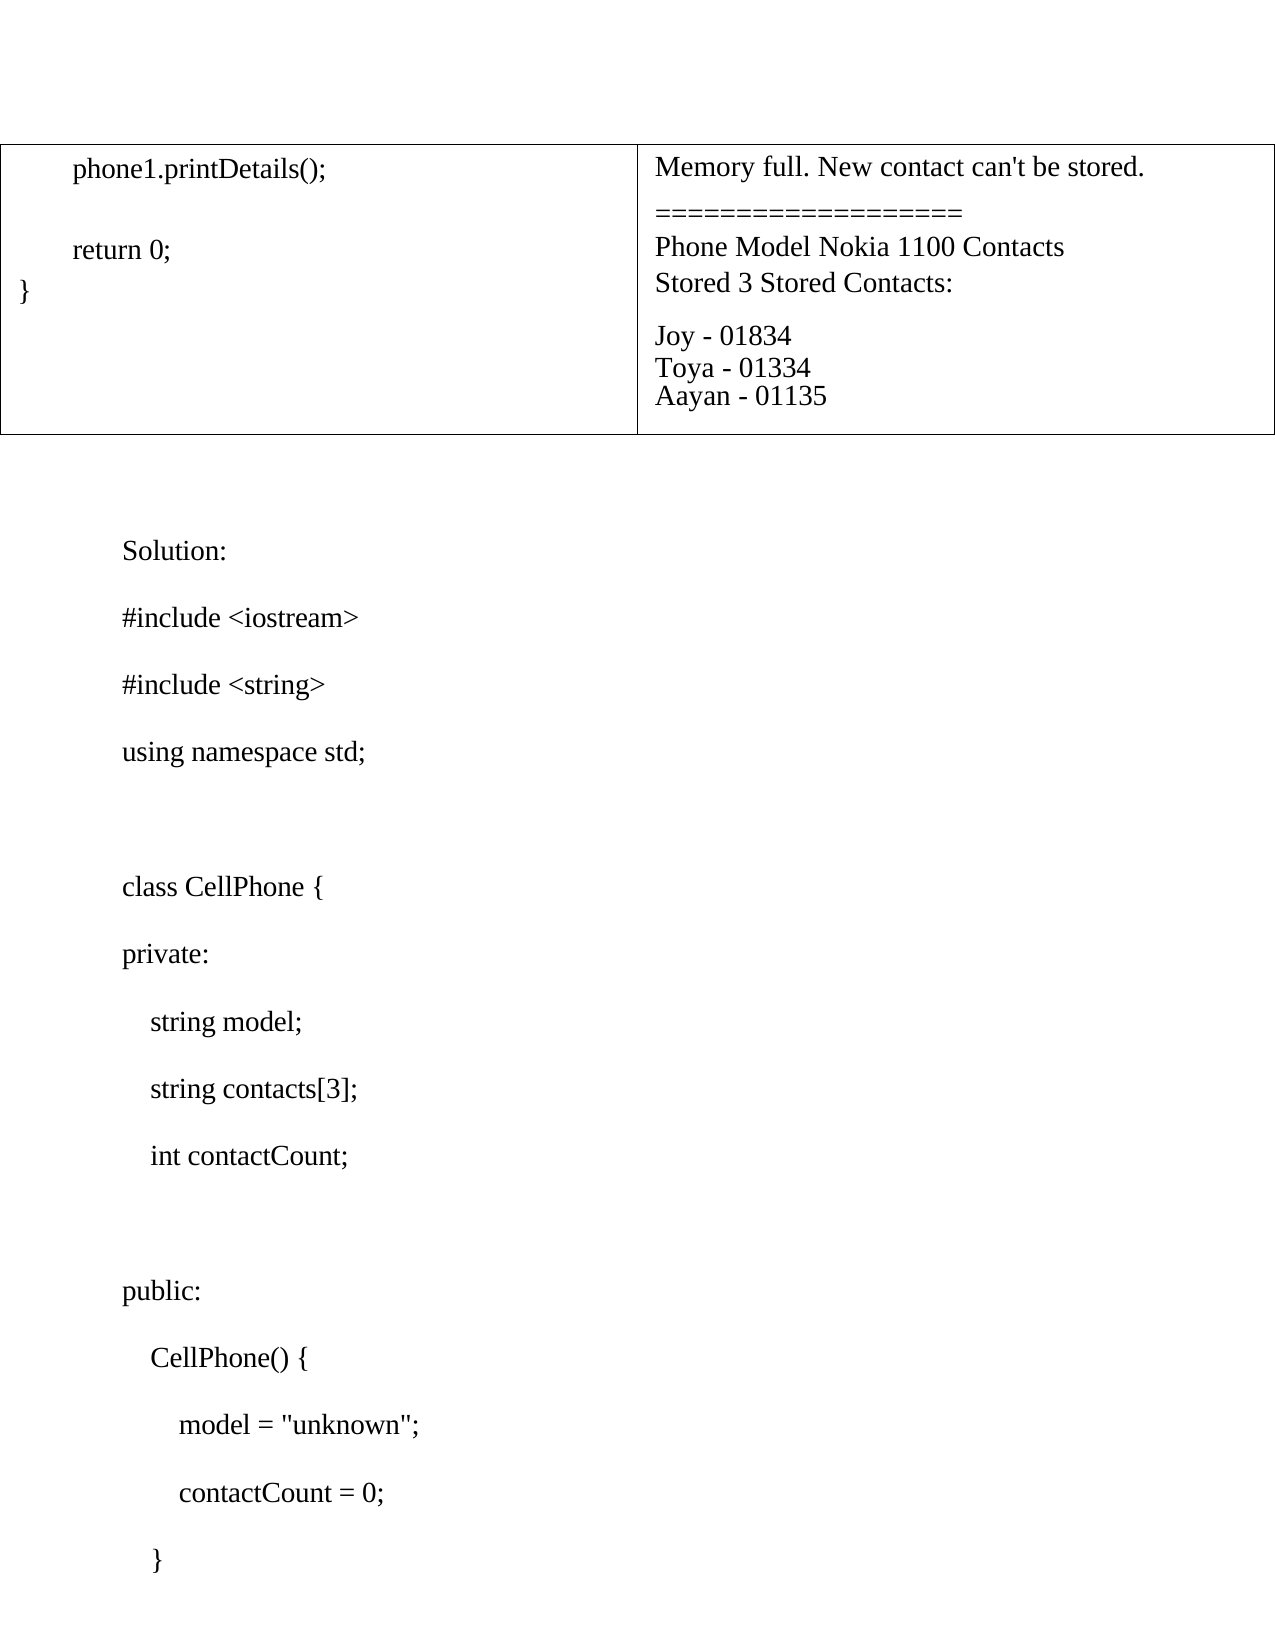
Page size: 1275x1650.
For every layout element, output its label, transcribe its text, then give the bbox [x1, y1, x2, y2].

text using namespace std; [122, 734, 1219, 768]
text private: [122, 936, 1219, 970]
text contactCount = 0; [122, 1475, 1219, 1508]
text string model; [122, 1004, 1219, 1037]
text string contacts[3]; [122, 1071, 1219, 1104]
table_cell Memory full. New contact can't be stored. =================== Phone Model Nokia 1100 Contacts Stored 3 Stored Contacts: Joy - 01834 Toya - 01334 Aayan - 01135 [638, 145, 1274, 434]
text int contactCount; [122, 1138, 1219, 1172]
text public: [122, 1273, 1219, 1306]
table_cell phone1.printDetails(); return 0; } [1, 145, 637, 434]
text Solution: [122, 533, 1219, 566]
text } [122, 1542, 1219, 1576]
text CellPhone() { [122, 1340, 1219, 1374]
text class CellPhone { [122, 869, 1219, 903]
text model = "unknown"; [122, 1407, 1219, 1441]
text #include <string> [122, 667, 1219, 701]
text #include <iostream> [122, 600, 1219, 633]
